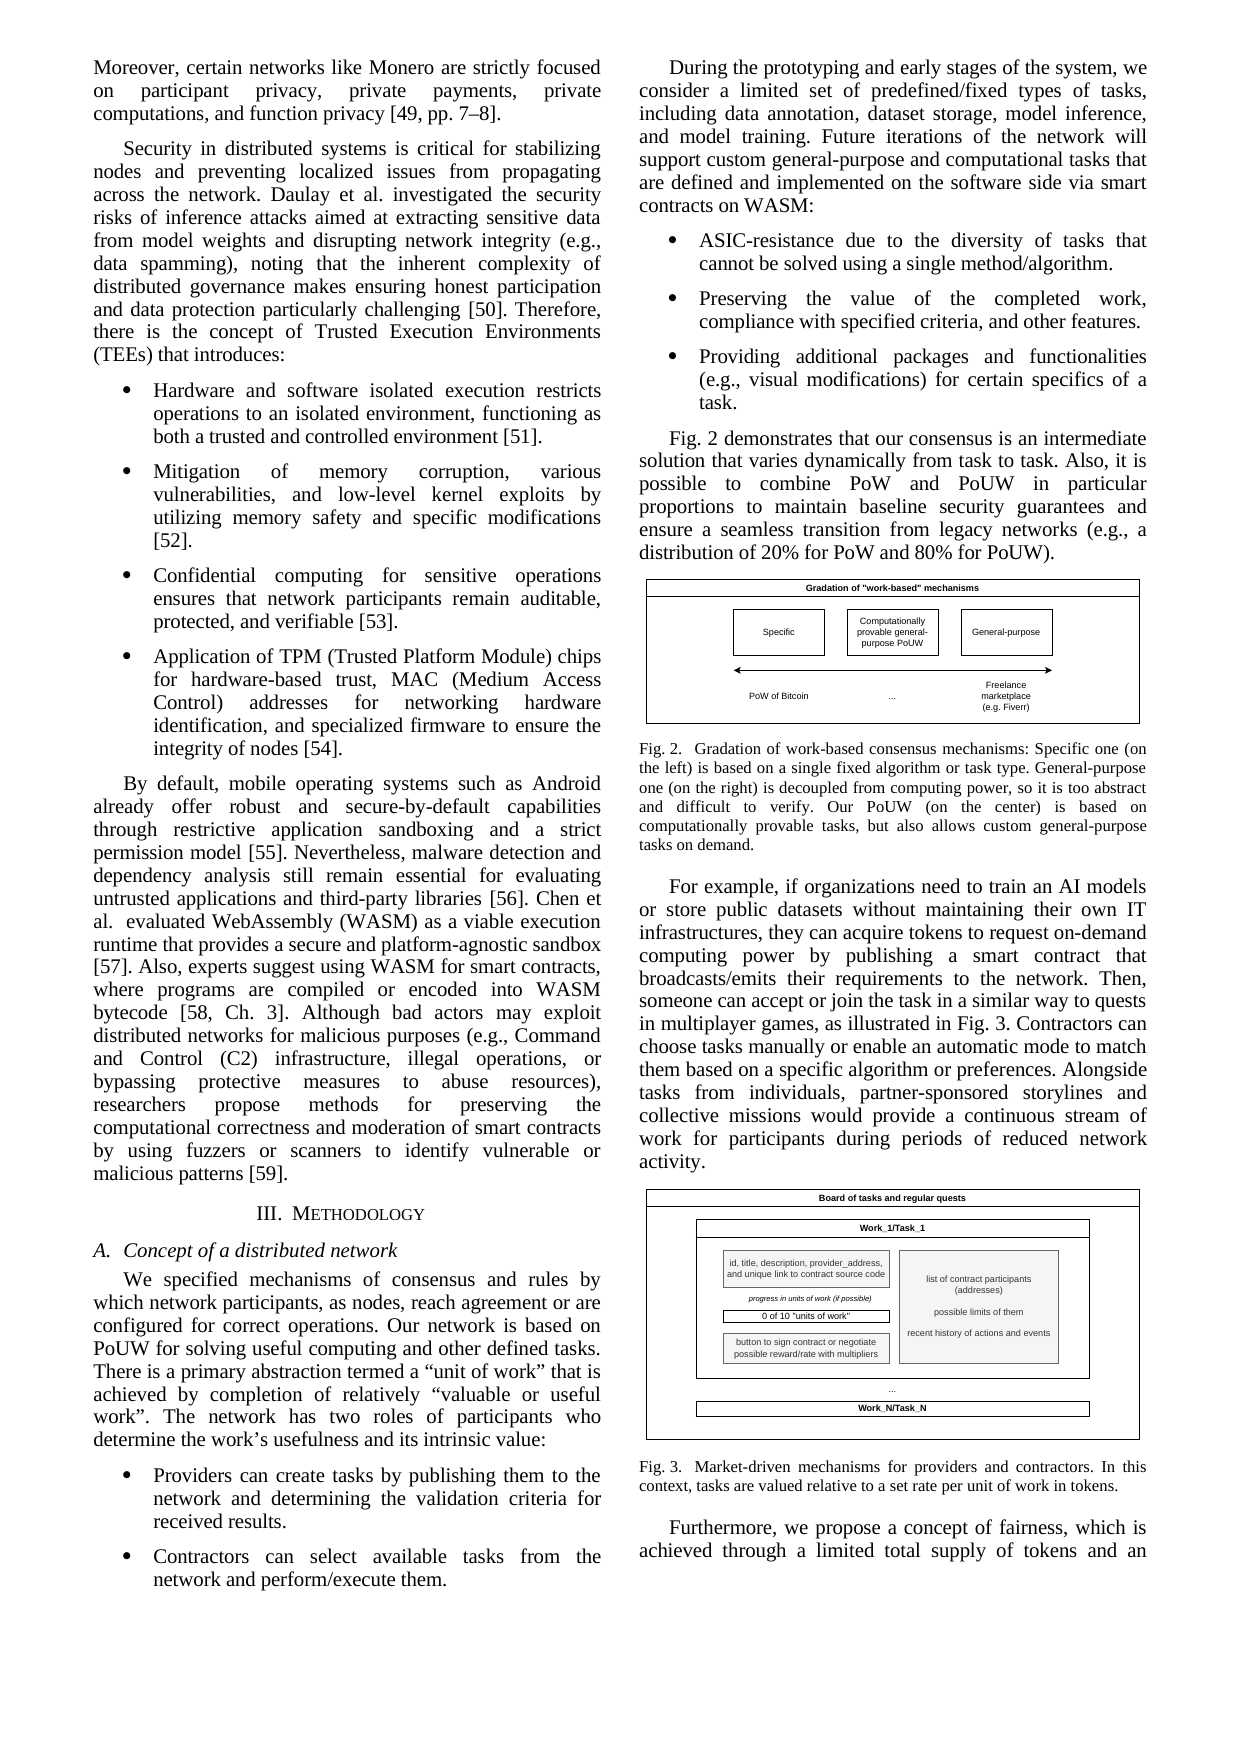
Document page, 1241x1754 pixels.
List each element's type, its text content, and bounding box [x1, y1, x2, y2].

subtitle Methodology [93, 1201, 601, 1225]
text By default, mobile operating systems such as Android already offer robust and secure-by-default capabilities through restrictive application sandboxing and a strict permission model [55]. Nevertheless, malware detection and dependency analysis still remain essential for evaluating untrusted applications and third-party libraries [56]. Chen et al. evaluated WebAssembly (WASM) as a viable execution runtime that provides a secure and platform-agnostic sandbox [57]. Also, experts suggest using WASM for smart contracts, where programs are compiled or encoded into WASM bytecode [58, Ch. 3]. Although bad actors may exploit distributed networks for malicious purposes (e.g., Command and Control (C2) infrastructure, illegal operations, or bypassing protective measures to abuse resources), researchers propose methods for preserving the computational correctness and moderation of smart contracts by using fuzzers or scanners to identify vulnerable or malicious patterns [59]. [93, 772, 601, 1185]
list Confidential computing for sensitive operations ensures that network participants remain auditable, protected, and verifiable [53]. [123, 564, 601, 633]
text Furthermore, we propose a concept of fairness, which is achieved through a limited total supply of tokens and an [639, 1516, 1147, 1562]
subtitle Concept of a distributed network [93, 1238, 601, 1262]
list Preserving the value of the completed work, compliance with specified criteria, and other features. [669, 287, 1147, 333]
list Providing additional packages and functionalities (e.g., visual modifications) for certain specifics of a task. [669, 346, 1147, 414]
text Fig. 2 demonstrates that our consensus is an intermediate solution that varies dynamically from task to task. Also, it is possible to combine PoW and PoUW in particular proportions to maintain baseline security guarantees and ensure a seamless transition from legacy networks (e.g., a distribution of 20% for PoW and 80% for PoUW). [639, 427, 1147, 564]
list Gradation of work-based consensus mechanisms: Specific one (on the left) is based on a single fixed algorithm or task type. General-purpose one (on the right) is decoupled from computing power, so it is too abstract and difficult to verify. Our PoUW (on the center) is based on computationally provable tasks, but also allows custom general-purpose tasks on demand. [639, 727, 1147, 854]
text Moreover, certain networks like Monero are strictly focused on participant privacy, private payments, private computations, and function privacy [49, pp. 7–8]. [93, 56, 601, 125]
list Providers can create tasks by publishing them to the network and determining the validation criteria for received results. [123, 1464, 601, 1533]
list ASIC-resistance due to the diversity of tasks that cannot be solved using a single method/algorithm. [669, 229, 1147, 275]
text We specified mechanisms of consensus and rules by which network participants, as nodes, reach agreement or are configured for correct operations. Our network is based on PoUW for solving useful computing and other defined tasks. There is a primary abstraction termed a “unit of work” that is achieved by completion of relatively “valuable or useful work”. The network has two roles of participants who determine the work’s usefulness and its intrinsic value: [93, 1268, 601, 1451]
list Application of TPM (Trusted Platform Module) chips for hardware-based trust, MAC (Medium Access Control) addresses for networking hardware identification, and specialized firmware to ensure the integrity of nodes [54]. [123, 645, 601, 760]
list Market-driven mechanisms for providers and contractors. In this context, tasks are valued relative to a set rate per unit of work in tokens. [639, 1444, 1147, 1495]
list Contractors can select available tasks from the network and perform/execute them. [123, 1545, 601, 1591]
list Hardware and software isolated execution restricts operations to an isolated environment, functioning as both a trusted and controlled environment [51]. [123, 379, 601, 448]
list Mitigation of memory corruption, various vulnerabilities, and low-level kernel exploits by utilizing memory safety and specific modifications [52]. [123, 460, 601, 552]
text Security in distributed systems is critical for stabilizing nodes and preventing localized issues from propagating across the network. Daulay et al. investigated the security risks of inference attacks aimed at extracting sensitive data from model weights and disrupting network integrity (e.g., data spamming), noting that the inherent complexity of distributed governance makes ensuring honest participation and data protection particularly challenging [50]. Therefore, there is the concept of Trusted Execution Environments (TEEs) that introduces: [93, 137, 601, 366]
text During the prototyping and early stages of the system, we consider a limited set of predefined/fixed types of tasks, including data annotation, dataset storage, model inference, and model training. Future iterations of the network will support custom general-purpose and computational tasks that are defined and implemented on the software side via smart contracts on WASM: [639, 56, 1147, 217]
text For example, if organizations need to train an AI models or store public datasets without maintaining their own IT infrastructures, they can acquire tokens to request on-demand computing power by publishing a smart contract that broadcasts/emits their requirements to the network. Then, someone can accept or join the task in a similar way to quests in multiplayer games, as illustrated in Fig. 3. Contractors can choose tasks manually or enable an automatic mode to match them based on a specific algorithm or preferences. Alongside tasks from individuals, partner-sponsored storylines and collective missions would provide a continuous stream of work for participants during periods of reduced network activity. [639, 875, 1147, 1173]
